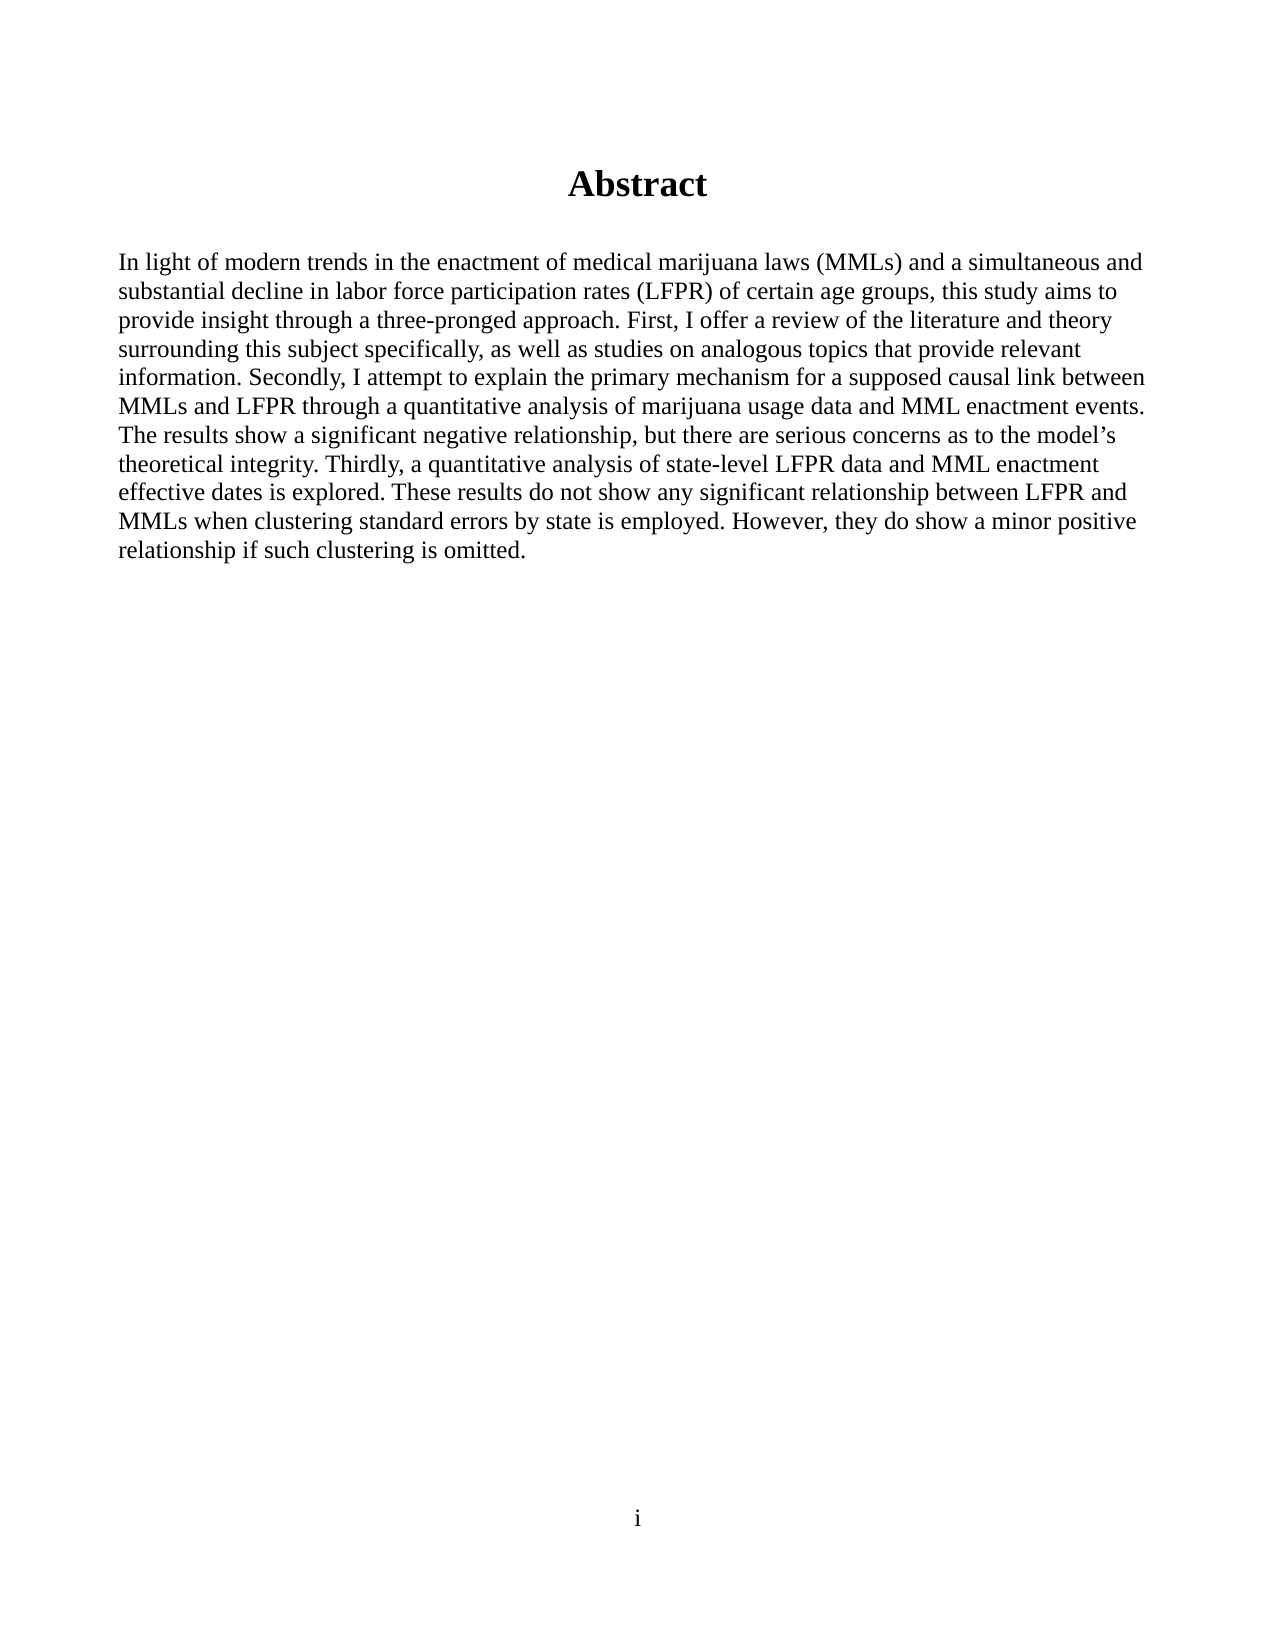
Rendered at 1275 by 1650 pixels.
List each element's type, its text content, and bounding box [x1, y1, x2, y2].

text In light of modern trends in the enactment of medical marijuana laws (MMLs) and a simultaneous and substantial decline in labor force participation rates (LFPR) of certain age groups, this study aims to provide insight through a three-pronged approach. First, I offer a review of the literature and theory surrounding this subject specifically, as well as studies on analogous topics that provide relevant information. Secondly, I attempt to explain the primary mechanism for a supposed causal link between MMLs and LFPR through a quantitative analysis of marijuana usage data and MML enactment events. The results show a significant negative relationship, but there are serious concerns as to the model’s theoretical integrity. Thirdly, a quantitative analysis of state-level LFPR data and MML enactment effective dates is explored. These results do not show any significant relationship between LFPR and MMLs when clustering standard errors by state is employed. However, they do show a minor positive relationship if such clustering is omitted. [118, 247, 1157, 564]
text Abstract [118, 161, 1157, 204]
